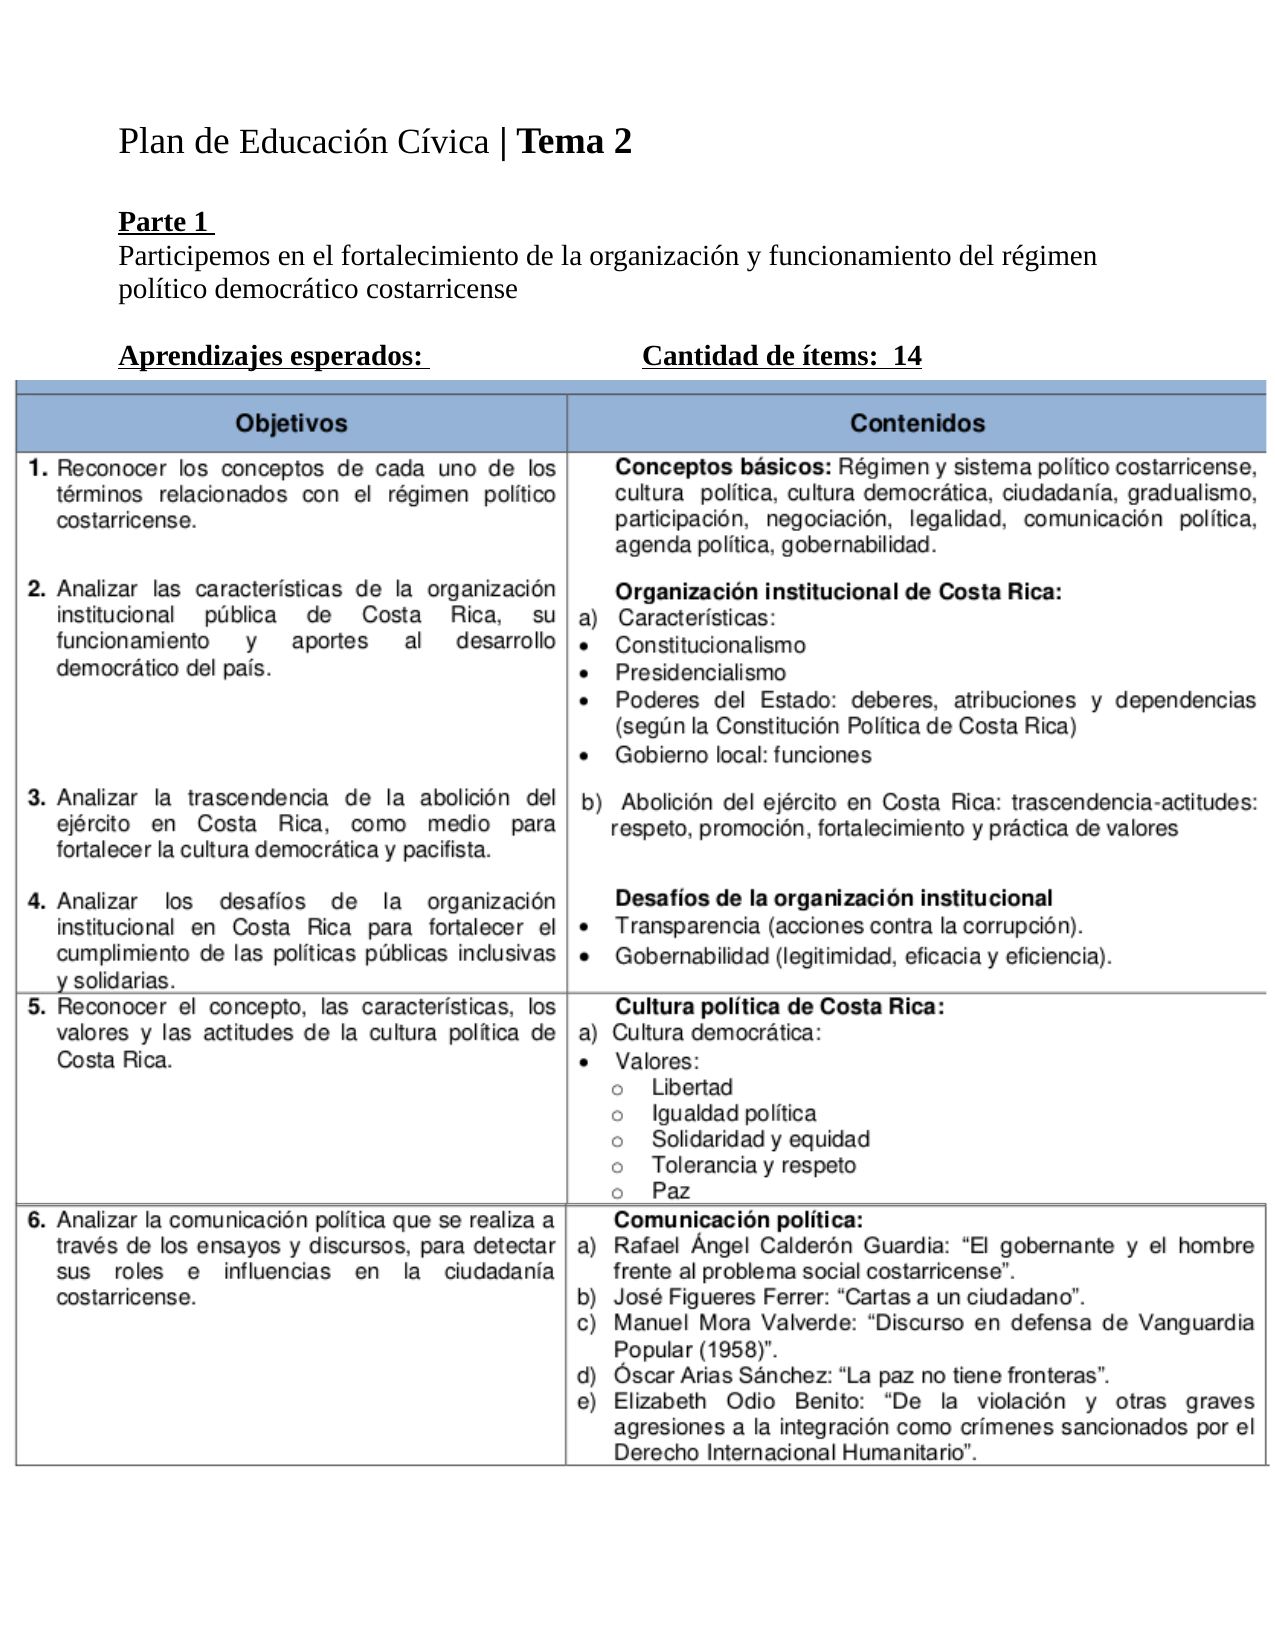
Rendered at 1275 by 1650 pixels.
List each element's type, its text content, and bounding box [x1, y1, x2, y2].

picture [13, 1256, 1270, 1476]
text Participemos en el fortalecimiento de la organización y funcionamiento del régimen político democrático costarricense [118, 238, 1157, 305]
text Aprendizajes esperados: Cantidad de ítems: 14 [118, 338, 1157, 372]
text Plan de Educación Cívica | Tema 2 [118, 118, 1157, 161]
picture [13, 380, 1267, 1205]
text Parte 1 [118, 204, 1157, 238]
